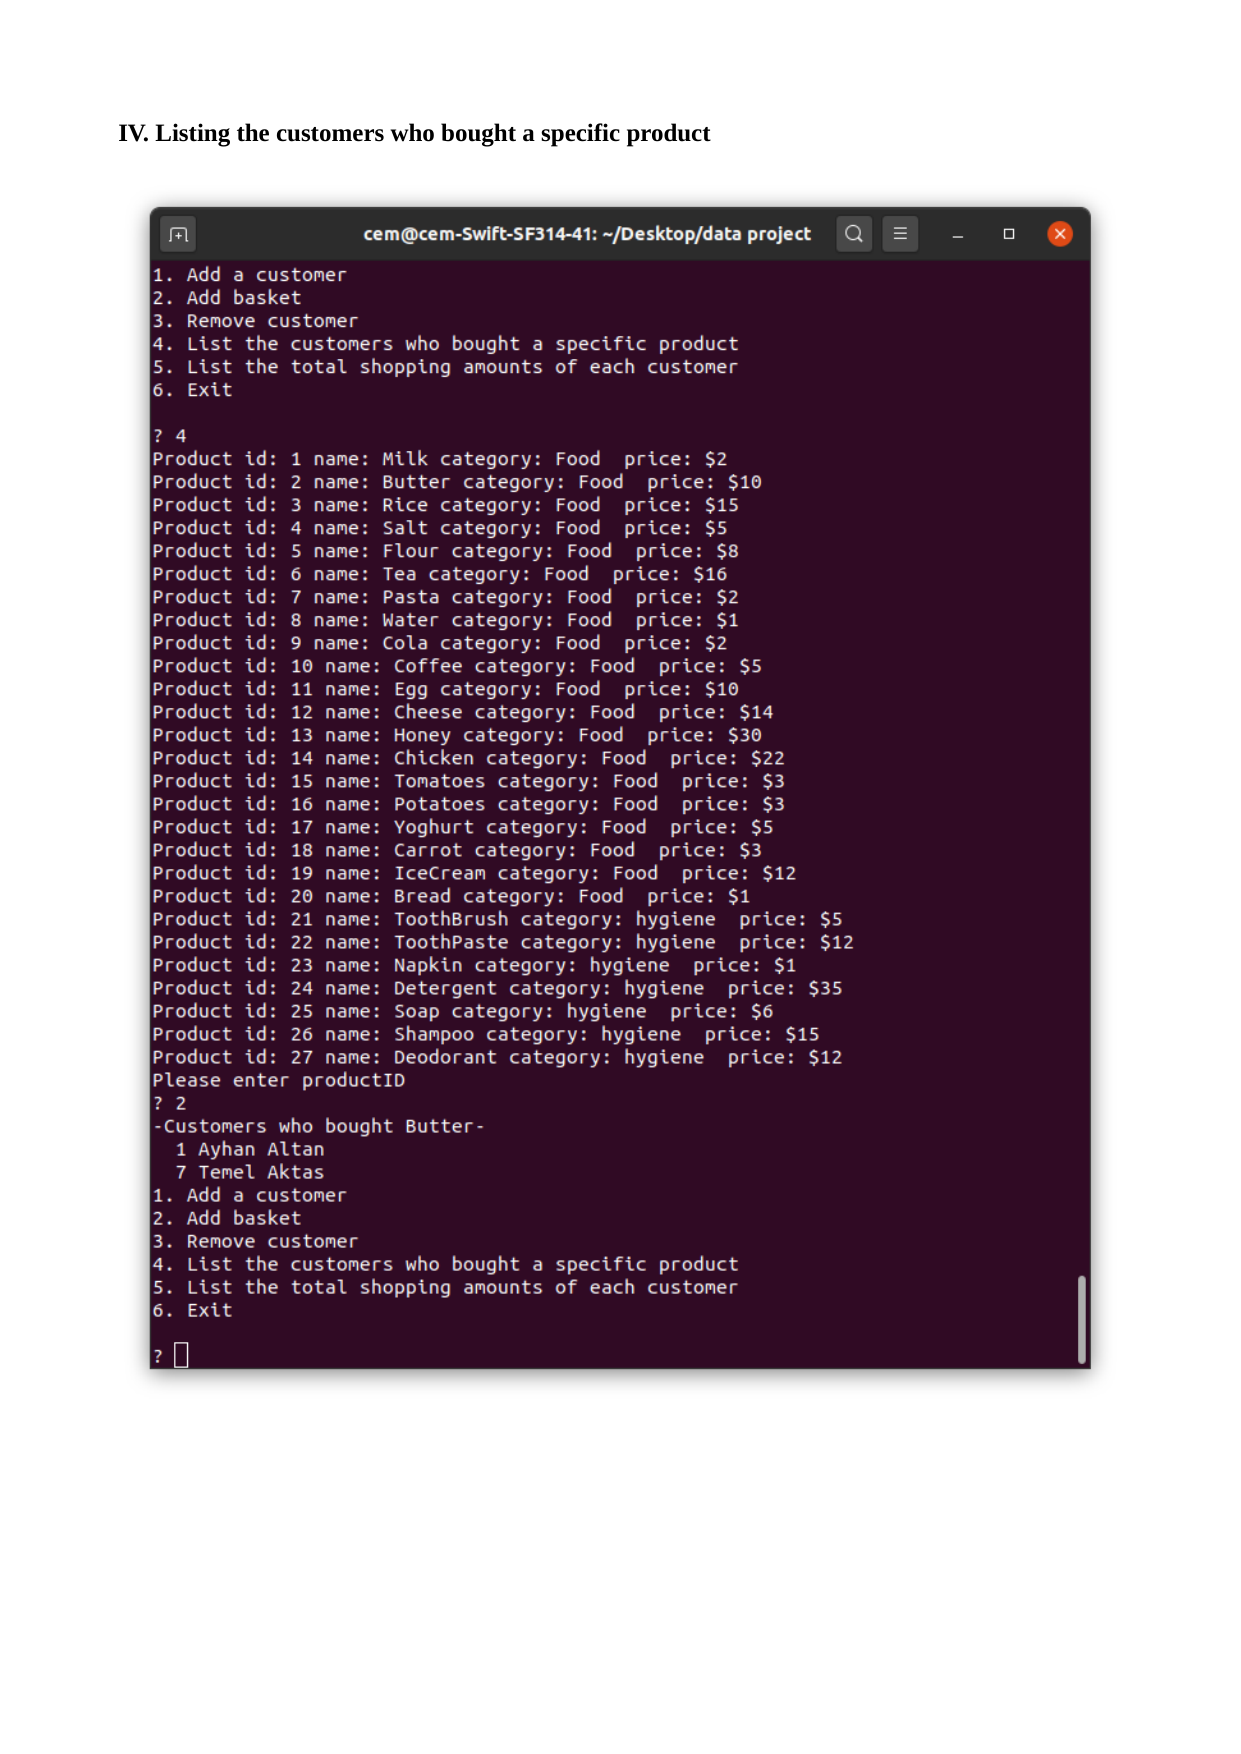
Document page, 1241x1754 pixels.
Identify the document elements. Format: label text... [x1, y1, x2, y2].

text IV. Listing the customers who bought a specific product [118, 118, 1122, 147]
picture [118, 179, 1123, 1405]
